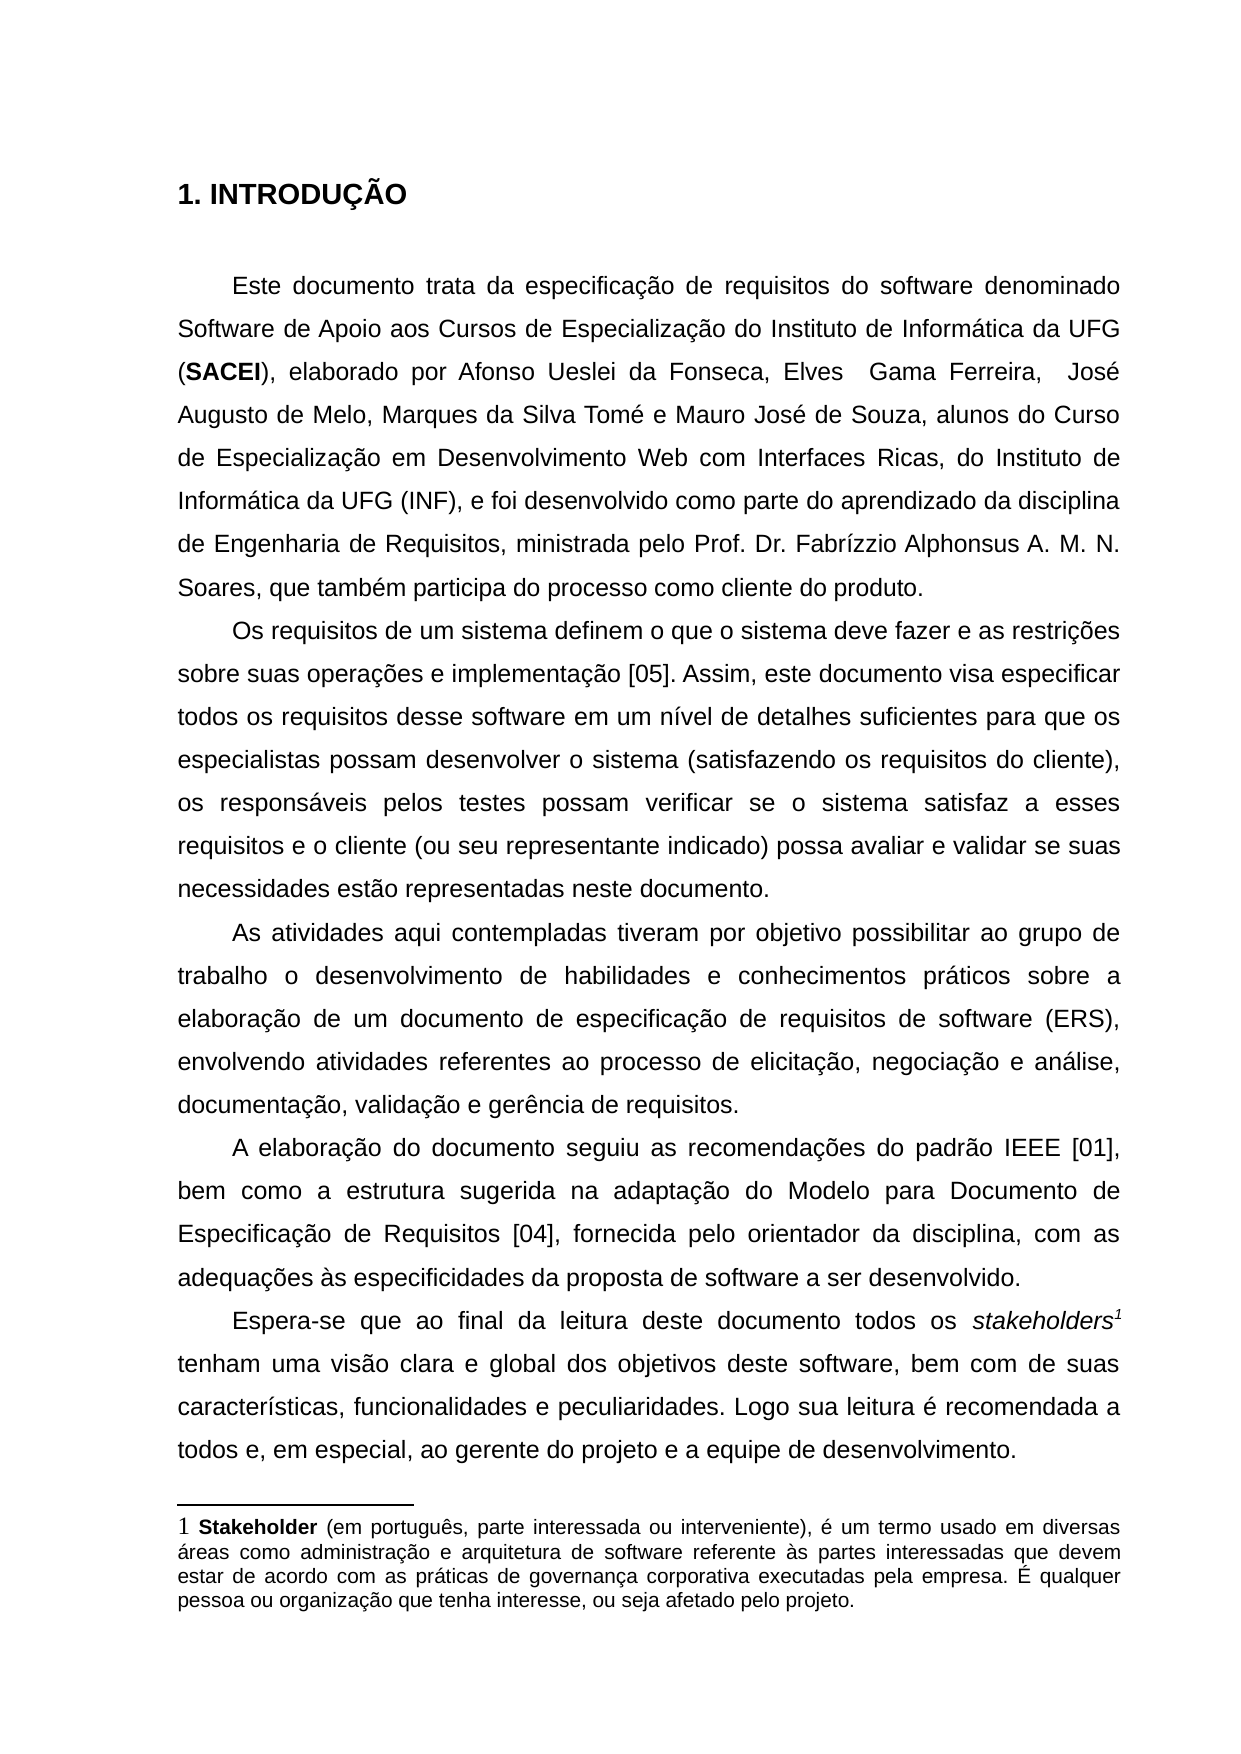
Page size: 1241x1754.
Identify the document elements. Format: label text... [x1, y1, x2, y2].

text Espera-se que ao final da leitura deste documento todos os stakeholders tenham uma visão clara e global dos objetivos deste software, bem com de suas características, funcionalidades e peculiaridades. Logo sua leitura é recomendada a todos e, em especial, ao gerente do projeto e a equipe de desenvolvimento. [177, 1306, 1122, 1464]
text Stakeholder (em português, parte interessada ou interveniente), é um termo usado em diversas áreas como administração e arquitetura de software referente às partes interessadas que devem estar de acordo com as práticas de governança corporativa executadas pela empresa. É qualquer pessoa ou organização que tenha interesse, ou seja afetado pelo projeto. [177, 1511, 1122, 1612]
text 1. INTRODUÇÃO [177, 177, 1122, 211]
text A elaboração do documento seguiu as recomendações do padrão IEEE [01], bem como a estrutura sugerida na adaptação do Modelo para Documento de Especificação de Requisitos [04], fornecida pelo orientador da disciplina, com as adequações às especificidades da proposta de software a ser desenvolvido. [177, 1133, 1122, 1291]
text As atividades aqui contempladas tiveram por objetivo possibilitar ao grupo de trabalho o desenvolvimento de habilidades e conhecimentos práticos sobre a elaboração de um documento de especificação de requisitos de software (ERS), envolvendo atividades referentes ao processo de elicitação, negociação e análise, documentação, validação e gerência de requisitos. [177, 917, 1122, 1119]
text Este documento trata da especificação de requisitos do software denominado Software de Apoio aos Cursos de Especialização do Instituto de Informática da UFG (SACEI), elaborado por Afonso Ueslei da Fonseca, Elves Gama Ferreira, José Augusto de Melo, Marques da Silva Tomé e Mauro José de Souza, alunos do Curso de Especialização em Desenvolvimento Web com Interfaces Ricas, do Instituto de Informática da UFG (INF), e foi desenvolvido como parte do aprendizado da disciplina de Engenharia de Requisitos, ministrada pelo Prof. Dr. Fabrízzio Alphonsus A. M. N. Soares, que também participa do processo como cliente do produto. [177, 271, 1122, 601]
text Os requisitos de um sistema definem o que o sistema deve fazer e as restrições sobre suas operações e implementação [05]. Assim, este documento visa especificar todos os requisitos desse software em um nível de detalhes suficientes para que os especialistas possam desenvolver o sistema (satisfazendo os requisitos do cliente), os responsáveis pelos testes possam verificar se o sistema satisfaz a esses requisitos e o cliente (ou seu representante indicado) possa avaliar e validar se suas necessidades estão representadas neste documento. [177, 616, 1122, 903]
